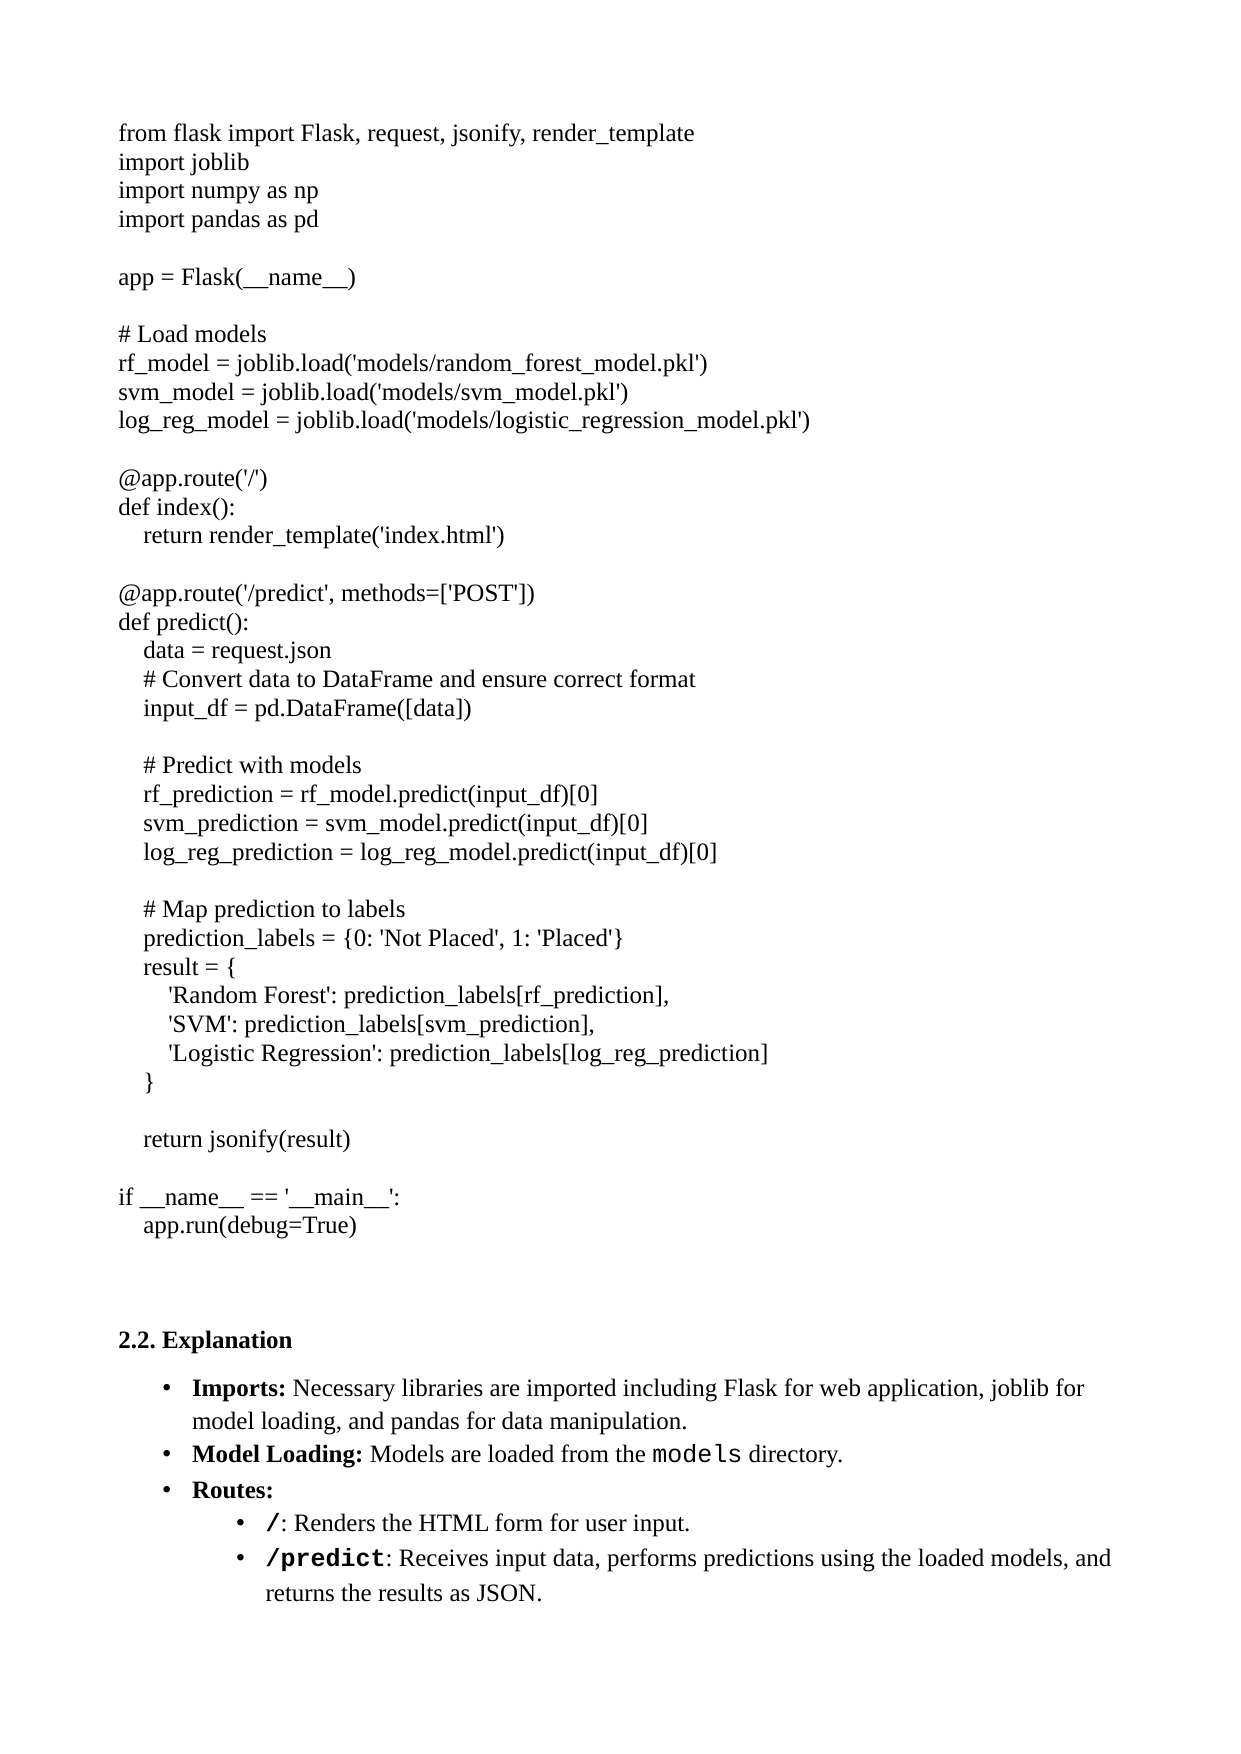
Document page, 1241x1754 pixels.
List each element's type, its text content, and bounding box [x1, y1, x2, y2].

text result = { [118, 952, 1122, 981]
text from flask import Flask, request, jsonify, render_template [118, 118, 1122, 147]
text # Map prediction to labels [118, 894, 1122, 923]
text prediction_labels = {0: 'Not Placed', 1: 'Placed'} [118, 923, 1122, 952]
list /: Renders the HTML form for user input. [236, 1508, 1122, 1538]
text def index(): [118, 492, 1122, 521]
text if __name__ == '__main__': [118, 1182, 1122, 1211]
text return render_template('index.html') [118, 521, 1122, 549]
text # Convert data to DataFrame and ensure correct format [118, 664, 1122, 693]
text rf_prediction = rf_model.predict(input_df)[0] [118, 779, 1122, 808]
text app.run(debug=True) [118, 1211, 1122, 1239]
text app = Flask(__name__) [118, 262, 1122, 291]
text @app.route('/predict', methods=['POST']) [118, 578, 1122, 607]
text import numpy as np [118, 176, 1122, 204]
text log_reg_model = joblib.load('models/logistic_regression_model.pkl') [118, 406, 1122, 434]
text def predict(): [118, 607, 1122, 636]
text svm_model = joblib.load('models/svm_model.pkl') [118, 377, 1122, 406]
text return jsonify(result) [118, 1124, 1122, 1153]
text 2.2. Explanation [118, 1326, 1122, 1354]
text import joblib [118, 147, 1122, 176]
list Imports: Necessary libraries are imported including Flask for web application, joblib for model loading, and pandas for data manipulation. [162, 1373, 1122, 1435]
text } [118, 1067, 1122, 1096]
text 'SVM': prediction_labels[svm_prediction], [118, 1009, 1122, 1038]
text # Predict with models [118, 751, 1122, 779]
text # Load models [118, 319, 1122, 348]
text import pandas as pd [118, 204, 1122, 233]
text rf_model = joblib.load('models/random_forest_model.pkl') [118, 348, 1122, 377]
text 'Logistic Regression': prediction_labels[log_reg_prediction] [118, 1038, 1122, 1067]
list Model Loading: Models are loaded from the models directory. [162, 1439, 1122, 1470]
text input_df = pd.DataFrame([data]) [118, 693, 1122, 722]
text 'Random Forest': prediction_labels[rf_prediction], [118, 981, 1122, 1009]
text log_reg_prediction = log_reg_model.predict(input_df)[0] [118, 837, 1122, 866]
text svm_prediction = svm_model.predict(input_df)[0] [118, 808, 1122, 837]
list /predict: Receives input data, performs predictions using the loaded models, and returns the results as JSON. [236, 1543, 1122, 1607]
list Routes: [162, 1475, 1122, 1503]
text data = request.json [118, 636, 1122, 664]
text @app.route('/') [118, 463, 1122, 492]
